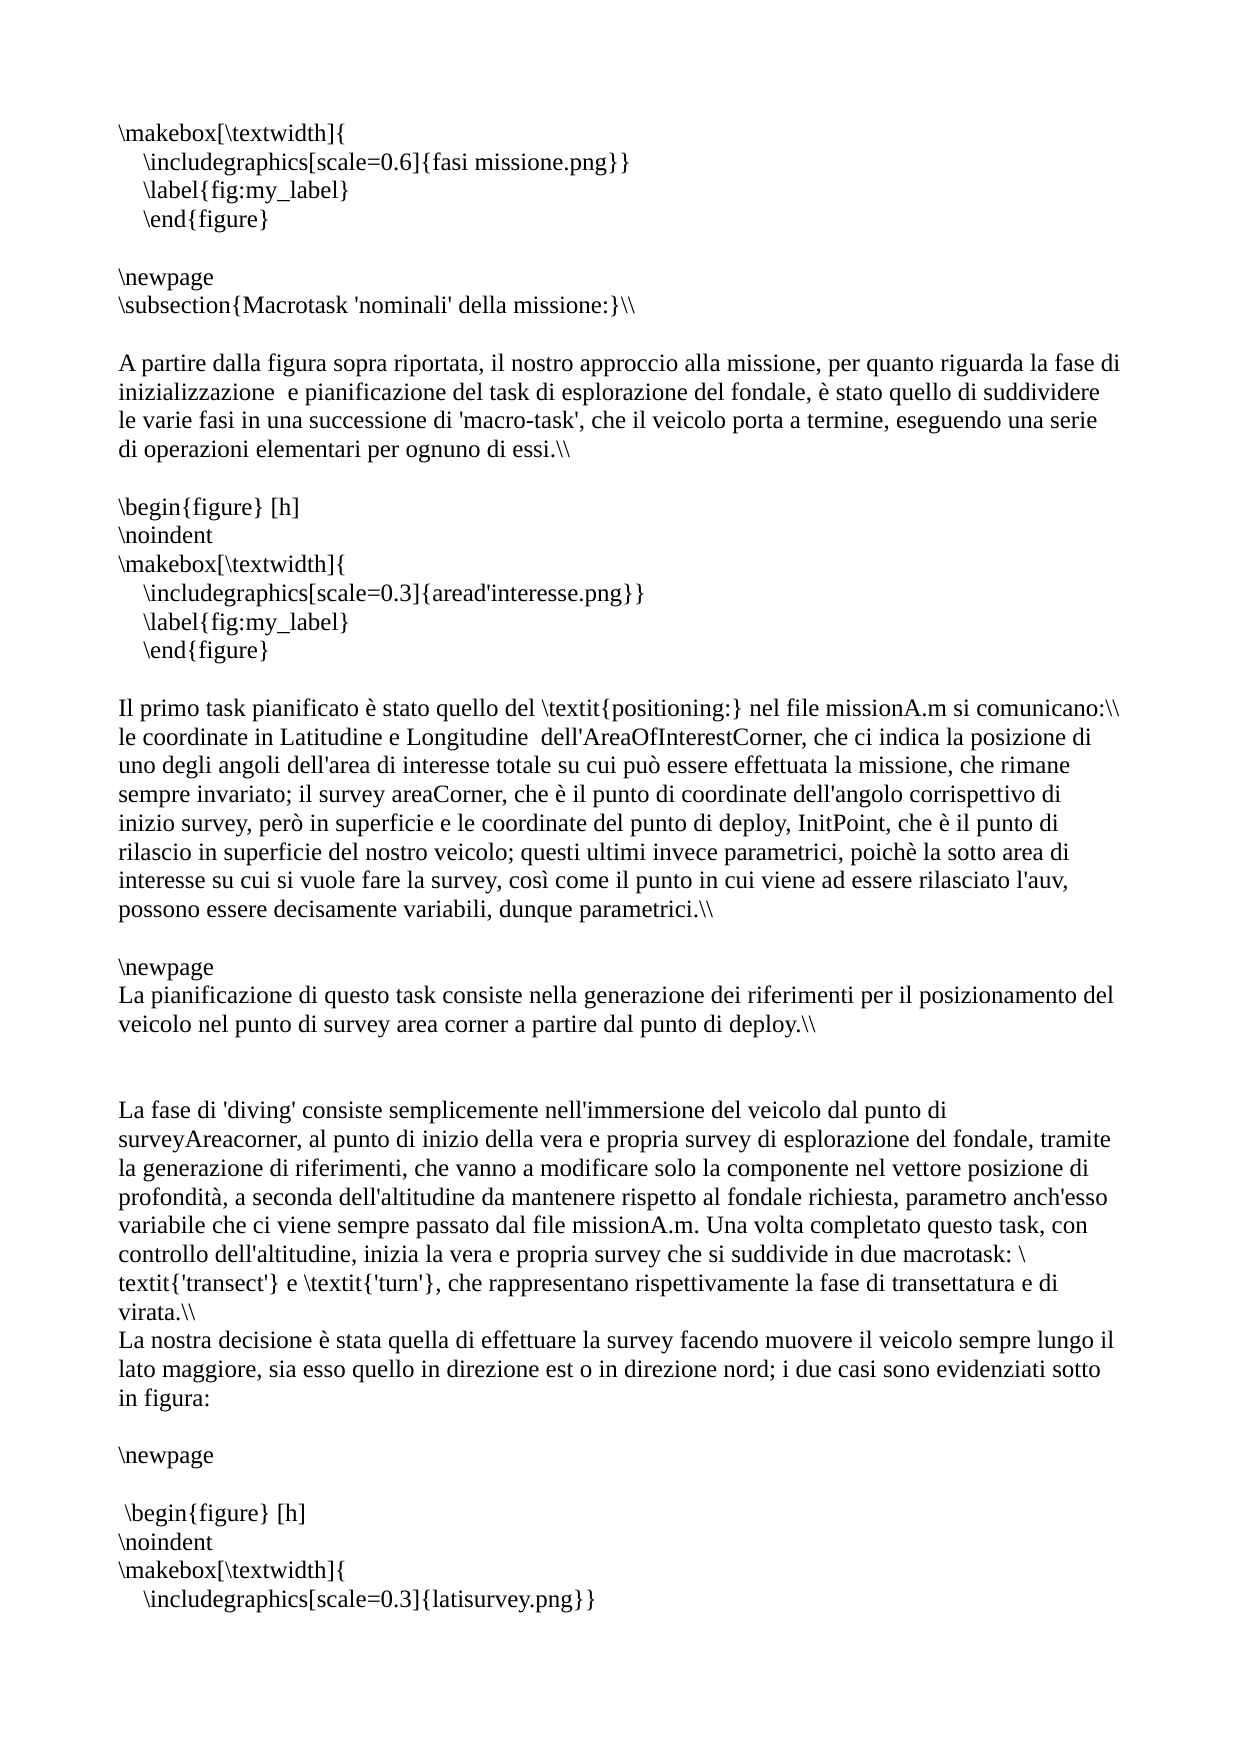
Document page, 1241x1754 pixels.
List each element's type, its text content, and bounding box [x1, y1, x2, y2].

text \makebox[\textwidth]{ \includegraphics[scale=0.6]{fasi missione.png}} \label{fig:my_label} \end{figure} \newpage \subsection{Macrotask 'nominali' della missione:}\\ A partire dalla figura sopra riportata, il nostro approccio alla missione, per quanto riguarda la fase di inizializzazione e pianificazione del task di esplorazione del fondale, è stato quello di suddividere le varie fasi in una successione di 'macro-task', che il veicolo porta a termine, eseguendo una serie di operazioni elementari per ognuno di essi.\\ \begin{figure} [h] \noindent \makebox[\textwidth]{ \includegraphics[scale=0.3]{aread'interesse.png}} \label{fig:my_label} \end{figure} Il primo task pianificato è stato quello del \textit{positioning:} nel file missionA.m si comunicano:\\ le coordinate in Latitudine e Longitudine dell'AreaOfInterestCorner, che ci indica la posizione di uno degli angoli dell'area di interesse totale su cui può essere effettuata la missione, che rimane sempre invariato; il survey areaCorner, che è il punto di coordinate dell'angolo corrispettivo di inizio survey, però in superficie e le coordinate del punto di deploy, InitPoint, che è il punto di rilascio in superficie del nostro veicolo; questi ultimi invece parametrici, poichè la sotto area di interesse su cui si vuole fare la survey, così come il punto in cui viene ad essere rilasciato l'auv, possono essere decisamente variabili, dunque parametrici.\\ \newpage La pianificazione di questo task consiste nella generazione dei riferimenti per il posizionamento del veicolo nel punto di survey area corner a partire dal punto di deploy.\\ La fase di 'diving' consiste semplicemente nell'immersione del veicolo dal punto di surveyAreacorner, al punto di inizio della vera e propria survey di esplorazione del fondale, tramite la generazione di riferimenti, che vanno a modificare solo la componente nel vettore posizione di profondità, a seconda dell'altitudine da mantenere rispetto al fondale richiesta, parametro anch'esso variabile che ci viene sempre passato dal file missionA.m. Una volta completato questo task, con controllo dell'altitudine, inizia la vera e propria survey che si suddivide in due macrotask: \textit{'transect'} e \textit{'turn'}, che rappresentano rispettivamente la fase di transettatura e di virata.\\ La nostra decisione è stata quella di effettuare la survey facendo muovere il veicolo sempre lungo il lato maggiore, sia esso quello in direzione est o in direzione nord; i due casi sono evidenziati sotto in figura: \newpage \begin{figure} [h] \noindent \makebox[\textwidth]{ \includegraphics[scale=0.3]{latisurvey.png}} [118, 118, 1122, 1613]
